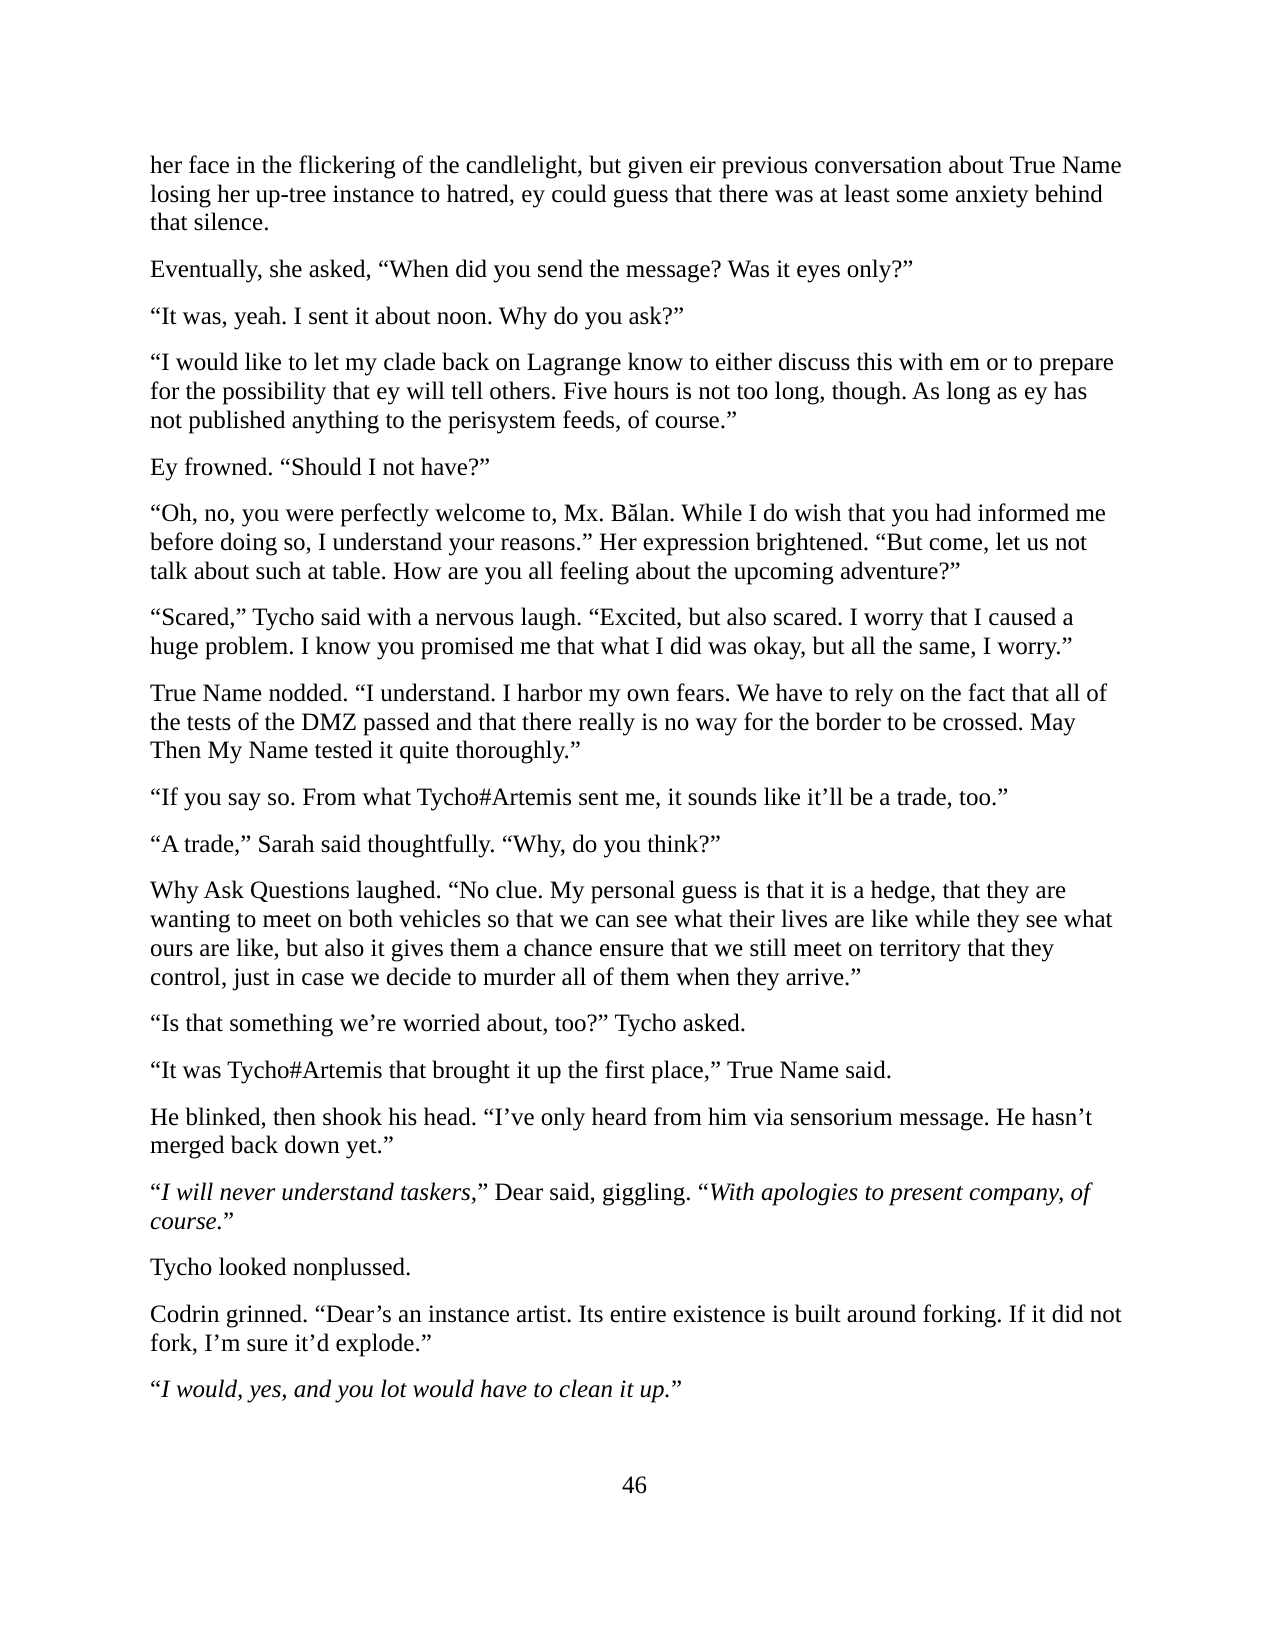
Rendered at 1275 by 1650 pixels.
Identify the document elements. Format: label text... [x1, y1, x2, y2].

text Codrin grinned. “Dear’s an instance artist. Its entire existence is built around forking. If it did not fork, I’m sure it’d explode.” [150, 1299, 1125, 1357]
text Eventually, she asked, “When did you send the message? Was it eyes only?” [150, 254, 1125, 283]
text Tycho looked nonplussed. [150, 1252, 1125, 1281]
text “I would like to let my clade back on Lagrange know to either discuss this with em or to prepare for the possibility that ey will tell others. Five hours is not too long, though. As long as ey has not published anything to the perisystem feeds, of course.” [150, 347, 1125, 434]
text “It was Tycho#Artemis that brought it up the first place,” True Name said. [150, 1055, 1125, 1084]
text “Scared,” Tycho said with a nervous laugh. “Excited, but also scared. I worry that I caused a huge problem. I know you promised me that what I did was okay, but all the same, I worry.” [150, 602, 1125, 660]
text “Is that something we’re worried about, too?” Tycho asked. [150, 1008, 1125, 1037]
text her face in the flickering of the candlelight, but given eir previous conversation about True Name losing her up-tree instance to hatred, ey could guess that there was at least some anxiety behind that silence. [150, 150, 1125, 236]
text “Oh, no, you were perfectly welcome to, Mx. Bălan. While I do wish that you had informed me before doing so, I understand your reasons.” Her expression brightened. “But come, let us not talk about such at table. How are you all feeling about the upcoming adventure?” [150, 498, 1125, 584]
text Ey frowned. “Should I not have?” [150, 452, 1125, 480]
text “It was, yeah. I sent it about noon. Why do you ask?” [150, 301, 1125, 329]
text “I will never understand taskers,” Dear said, giggling. “With apologies to present company, of course.” [150, 1177, 1125, 1234]
text He blinked, then shook his head. “I’ve only heard from him via sensorium message. He hasn’t merged back down yet.” [150, 1102, 1125, 1159]
text “A trade,” Sarah said thoughtfully. “Why, do you think?” [150, 829, 1125, 857]
text True Name nodded. “I understand. I harbor my own fears. We have to rely on the fact that all of the tests of the DMZ passed and that there really is no way for the border to be crossed. May Then My Name tested it quite thoroughly.” [150, 678, 1125, 764]
text Why Ask Questions laughed. “No clue. My personal guess is that it is a hedge, that they are wanting to meet on both vehicles so that we can see what their lives are like while they see what ours are like, but also it gives them a chance ensure that we still meet on territory that they control, just in case we decide to murder all of them when they arrive.” [150, 875, 1125, 990]
text “I would, yes, and you lot would have to clean it up.” [150, 1374, 1125, 1403]
text “If you say so. From what Tycho#Artemis sent me, it sounds like it’ll be a trade, too.” [150, 782, 1125, 811]
